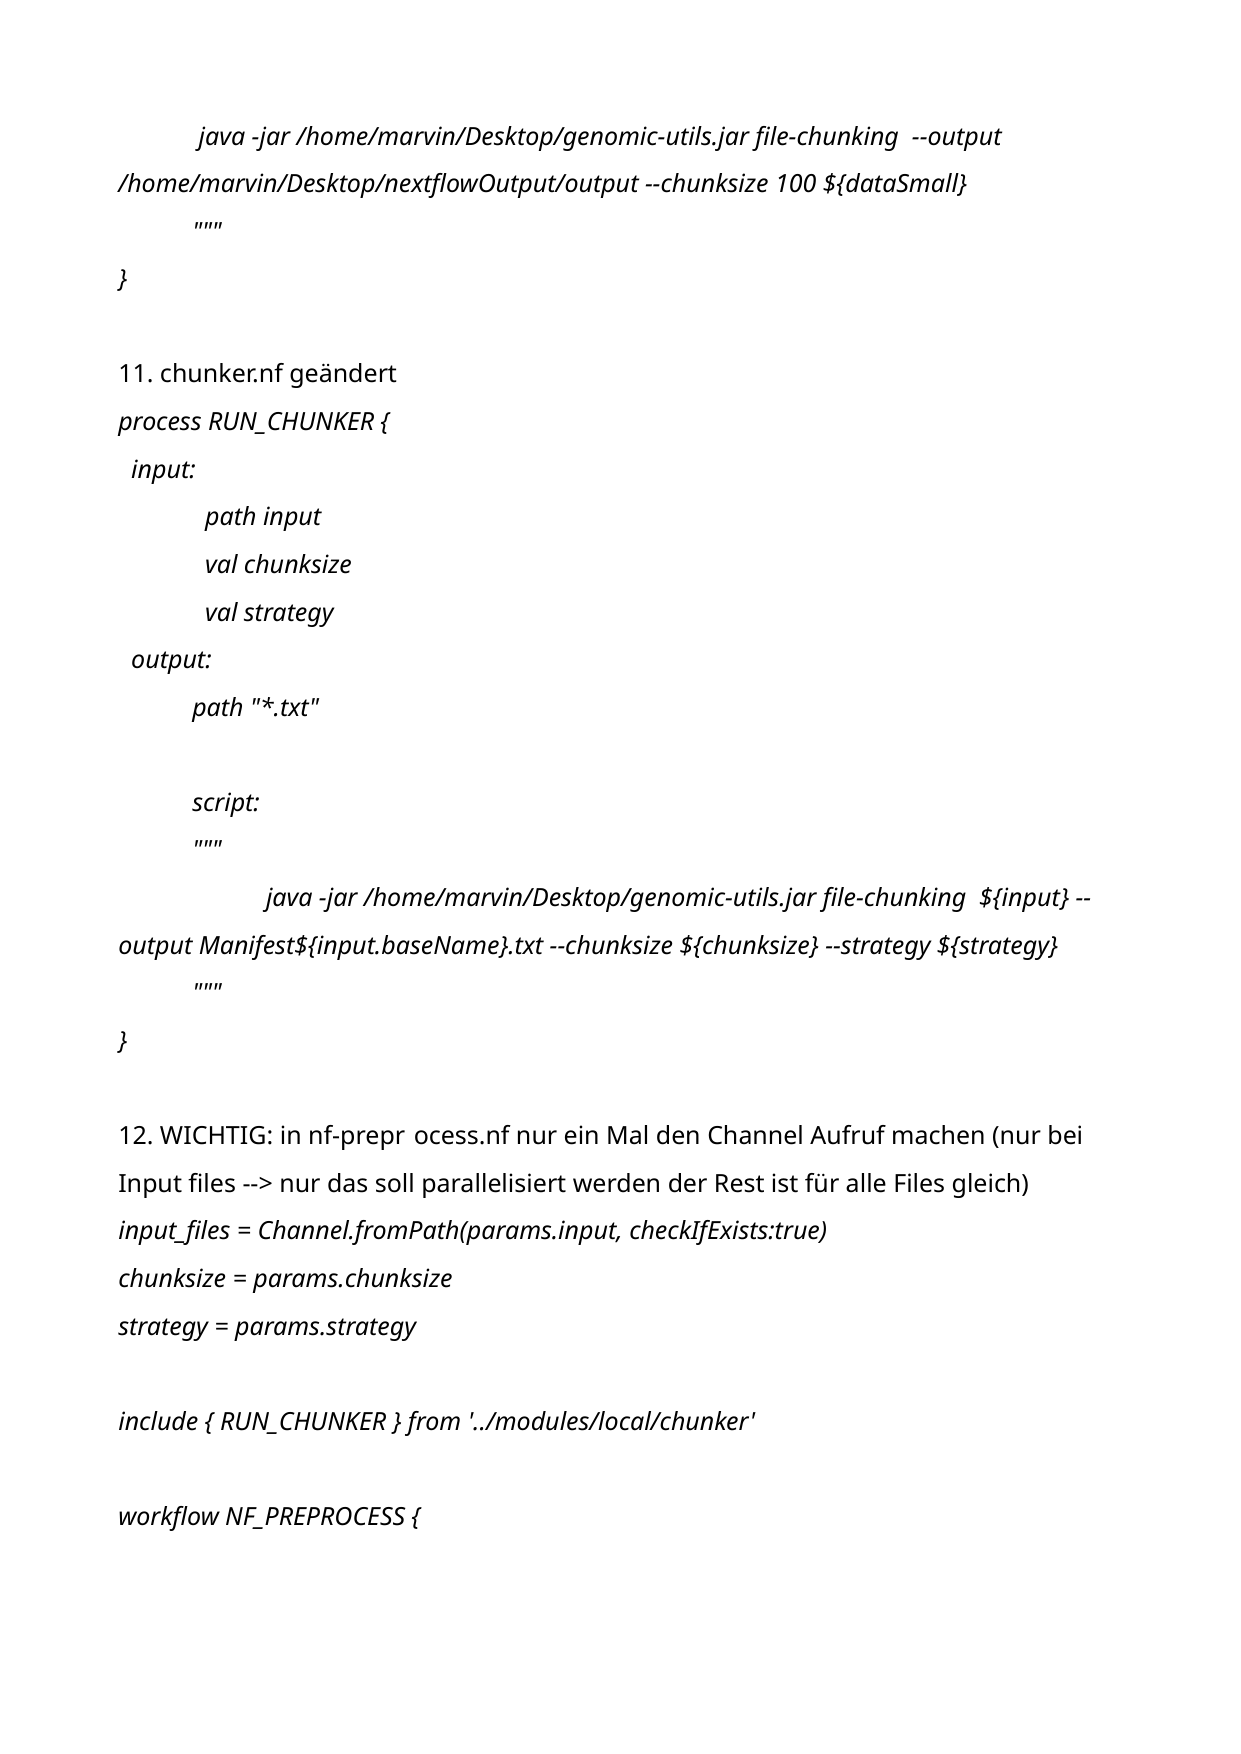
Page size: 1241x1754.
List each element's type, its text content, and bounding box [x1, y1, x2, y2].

text 12. WICHTIG: in nf-prepr ocess.nf nur ein Mal den Channel Aufruf machen (nur bei Input files --> nur das soll parallelisiert werden der Rest ist für alle Files gleich) [118, 1118, 1122, 1199]
text output: [118, 642, 1122, 676]
text include { RUN_CHUNKER } from '../modules/local/chunker' [118, 1403, 1122, 1437]
text input: [118, 451, 1122, 485]
text process RUN_CHUNKER { [118, 404, 1122, 438]
text strategy = params.strategy [118, 1308, 1122, 1342]
text val strategy [118, 594, 1122, 628]
text } [118, 261, 1122, 295]
text workflow NF_PREPROCESS { [118, 1499, 1122, 1533]
text val chunksize [118, 547, 1122, 581]
text script: [118, 784, 1122, 819]
text java -jar /home/marvin/Desktop/genomic-utils.jar file-chunking --output /home/marvin/Desktop/nextflowOutput/output --chunksize 100 ${dataSmall} [118, 118, 1122, 200]
text """ [118, 975, 1122, 1009]
text """ [118, 832, 1122, 866]
text } [118, 1023, 1122, 1057]
text path input [118, 499, 1122, 533]
text java -jar /home/marvin/Desktop/genomic-utils.jar file-chunking ${input} --output Manifest${input.baseName}.txt --chunksize ${chunksize} --strategy ${strategy} [118, 880, 1122, 961]
text chunksize = params.chunksize [118, 1261, 1122, 1295]
text 11. chunker.nf geändert [118, 356, 1122, 390]
text input_files = Channel.fromPath(params.input, checkIfExists:true) [118, 1213, 1122, 1247]
text path "*.txt" [118, 689, 1122, 723]
text """ [118, 213, 1122, 247]
